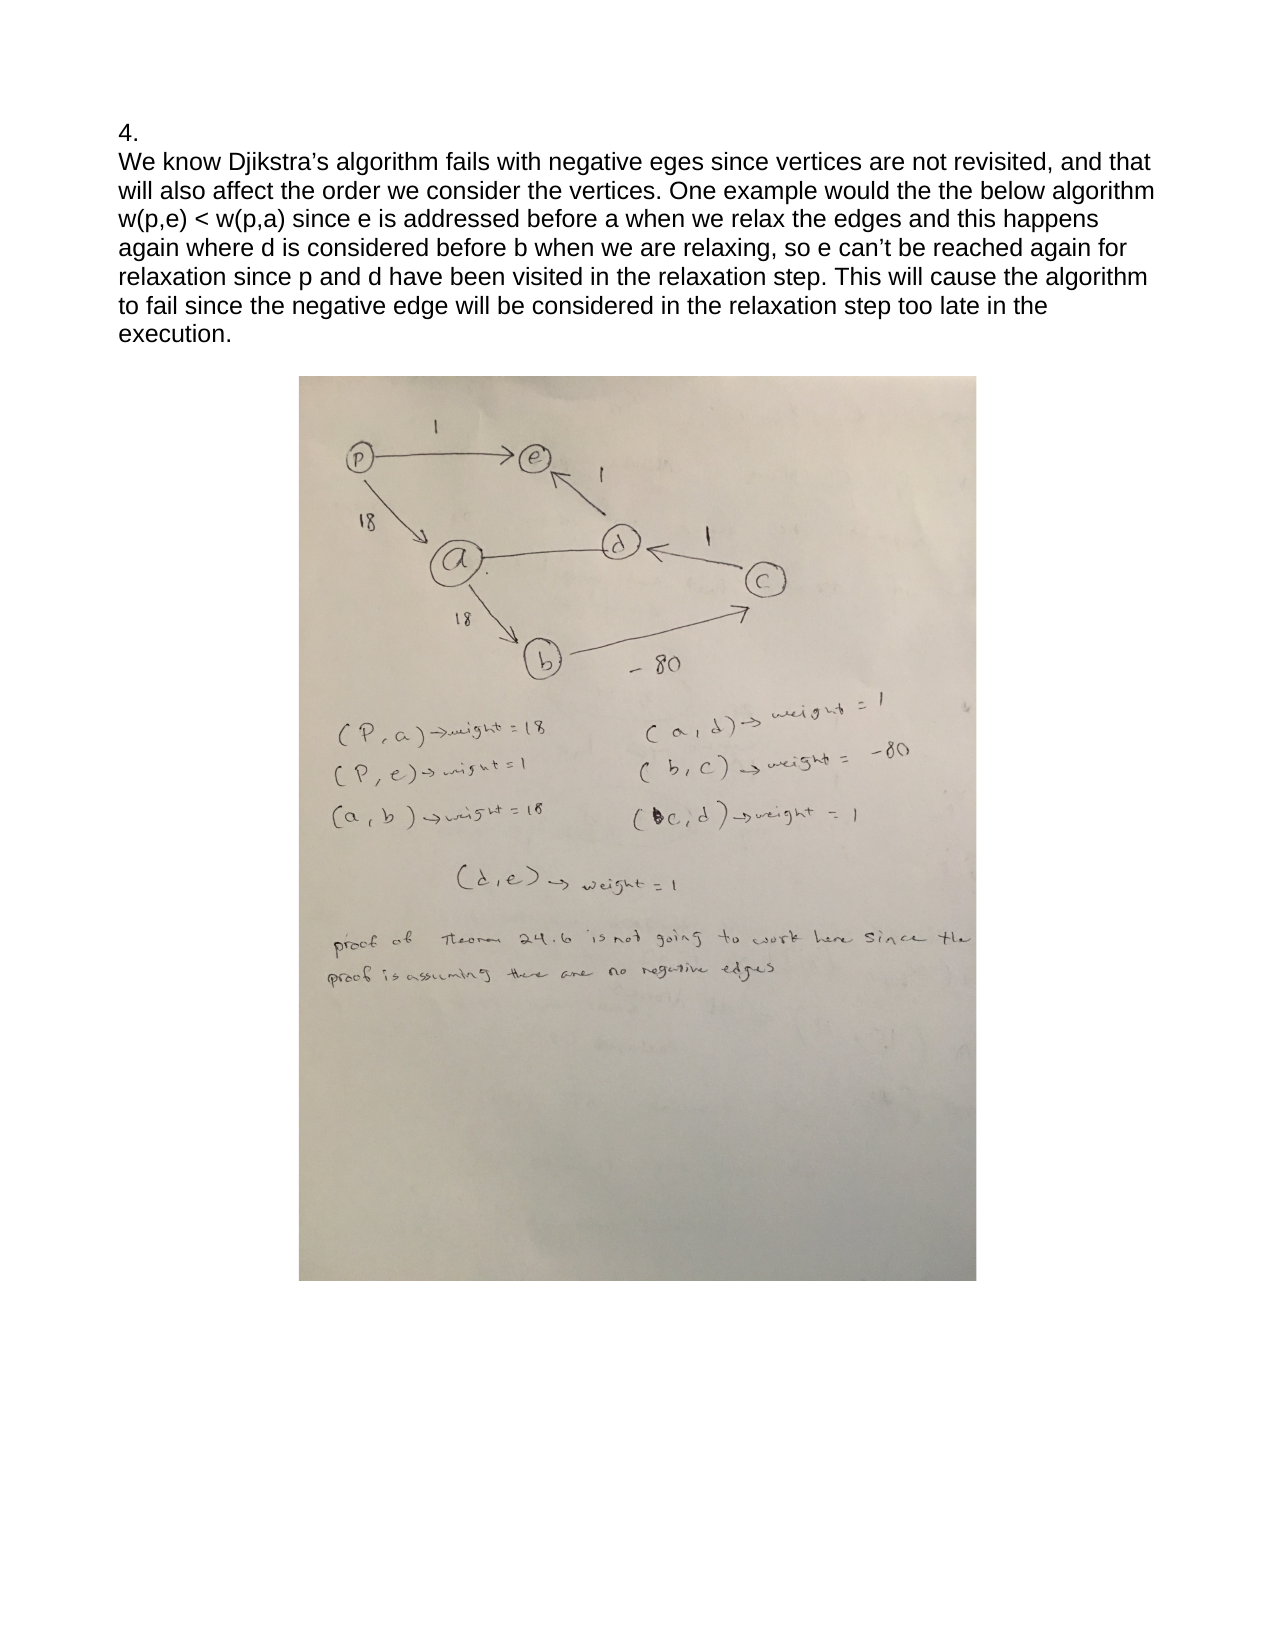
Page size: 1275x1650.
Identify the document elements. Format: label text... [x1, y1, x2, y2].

text 4. [118, 118, 1157, 147]
text We know Djikstra’s algorithm fails with negative eges since vertices are not revisited, and that will also affect the order we consider the vertices. One example would the the below algorithm w(p,e) < w(p,a) since e is addressed before a when we relax the edges and this happens again where d is considered before b when we are relaxing, so e can’t be reached again for relaxation since p and d have been visited in the relaxation step. This will cause the algorithm to fail since the negative edge will be considered in the relaxation step too late in the execution. [118, 147, 1157, 348]
picture [298, 376, 977, 1281]
